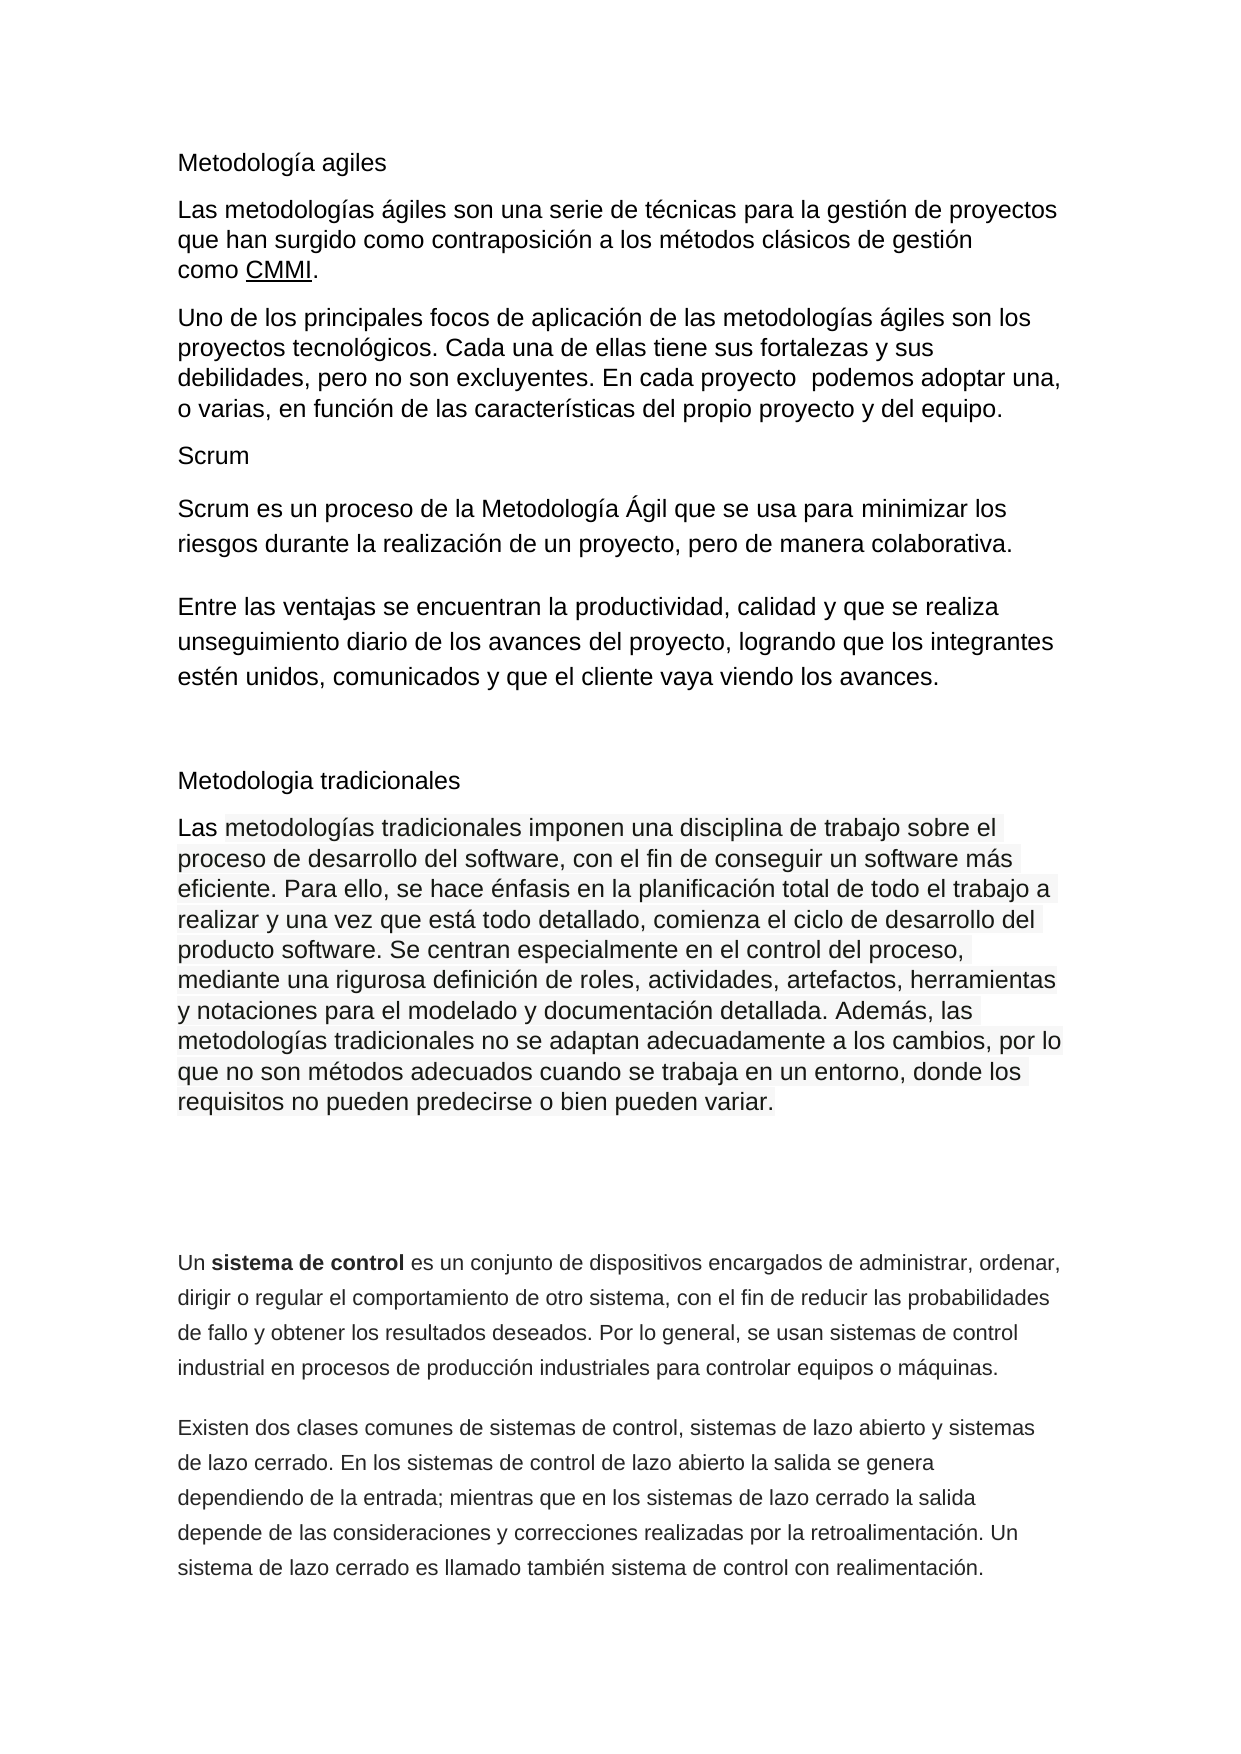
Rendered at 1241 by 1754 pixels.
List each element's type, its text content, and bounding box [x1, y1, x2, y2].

text Las metodologías ágiles son una serie de técnicas para la gestión de proyectos que han surgido como contraposición a los métodos clásicos de gestión como CMMI. [177, 195, 1063, 284]
text Scrum es un proceso de la Metodología Ágil que se usa para minimizar los riesgos durante la realización de un proyecto, pero de manera colaborativa. [177, 488, 1063, 558]
text Las metodologías tradicionales imponen una disciplina de trabajo sobre el proceso de desarrollo del software, con el fin de conseguir un software más eficiente. Para ello, se hace énfasis en la planificación total de todo el trabajo a realizar y una vez que está todo detallado, comienza el ciclo de desarrollo del producto software. Se centran especialmente en el control del proceso, mediante una rigurosa definición de roles, actividades, artefactos, herramientas y notaciones para el modelado y documentación detallada. Además, las metodologías tradicionales no se adaptan adecuadamente a los cambios, por lo que no son métodos adecuados cuando se trabaja en un entorno, donde los requisitos no pueden predecirse o bien pueden variar. [177, 813, 1063, 1116]
text Metodologia tradicionales [177, 766, 1063, 795]
text Metodología agiles [177, 148, 1063, 176]
text Un sistema de control es un conjunto de dispositivos encargados de administrar, ordenar, dirigir o regular el comportamiento de otro sistema, con el fin de reducir las probabilidades de fallo y obtener los resultados deseados. Por lo general, se usan sistemas de control industrial en procesos de producción industriales para controlar equipos o máquinas. [177, 1240, 1063, 1380]
text Existen dos clases comunes de sistemas de control, sistemas de lazo abierto y sistemas de lazo cerrado. En los sistemas de control de lazo abierto la salida se genera dependiendo de la entrada; mientras que en los sistemas de lazo cerrado la salida depende de las consideraciones y correcciones realizadas por la retroalimentación. Un sistema de lazo cerrado es llamado también sistema de control con realimentación. [177, 1405, 1063, 1580]
text Scrum [177, 441, 1063, 470]
text Uno de los principales focos de aplicación de las metodologías ágiles son los proyectos tecnológicos. Cada una de ellas tiene sus fortalezas y sus debilidades, pero no son excluyentes. En cada proyecto podemos adoptar una, o varias, en función de las características del propio proyecto y del equipo. [177, 303, 1063, 423]
text Entre las ventajas se encuentran la productividad, calidad y que se realiza unseguimiento diario de los avances del proyecto, logrando que los integrantes estén unidos, comunicados y que el cliente vaya viendo los avances. [177, 586, 1063, 691]
